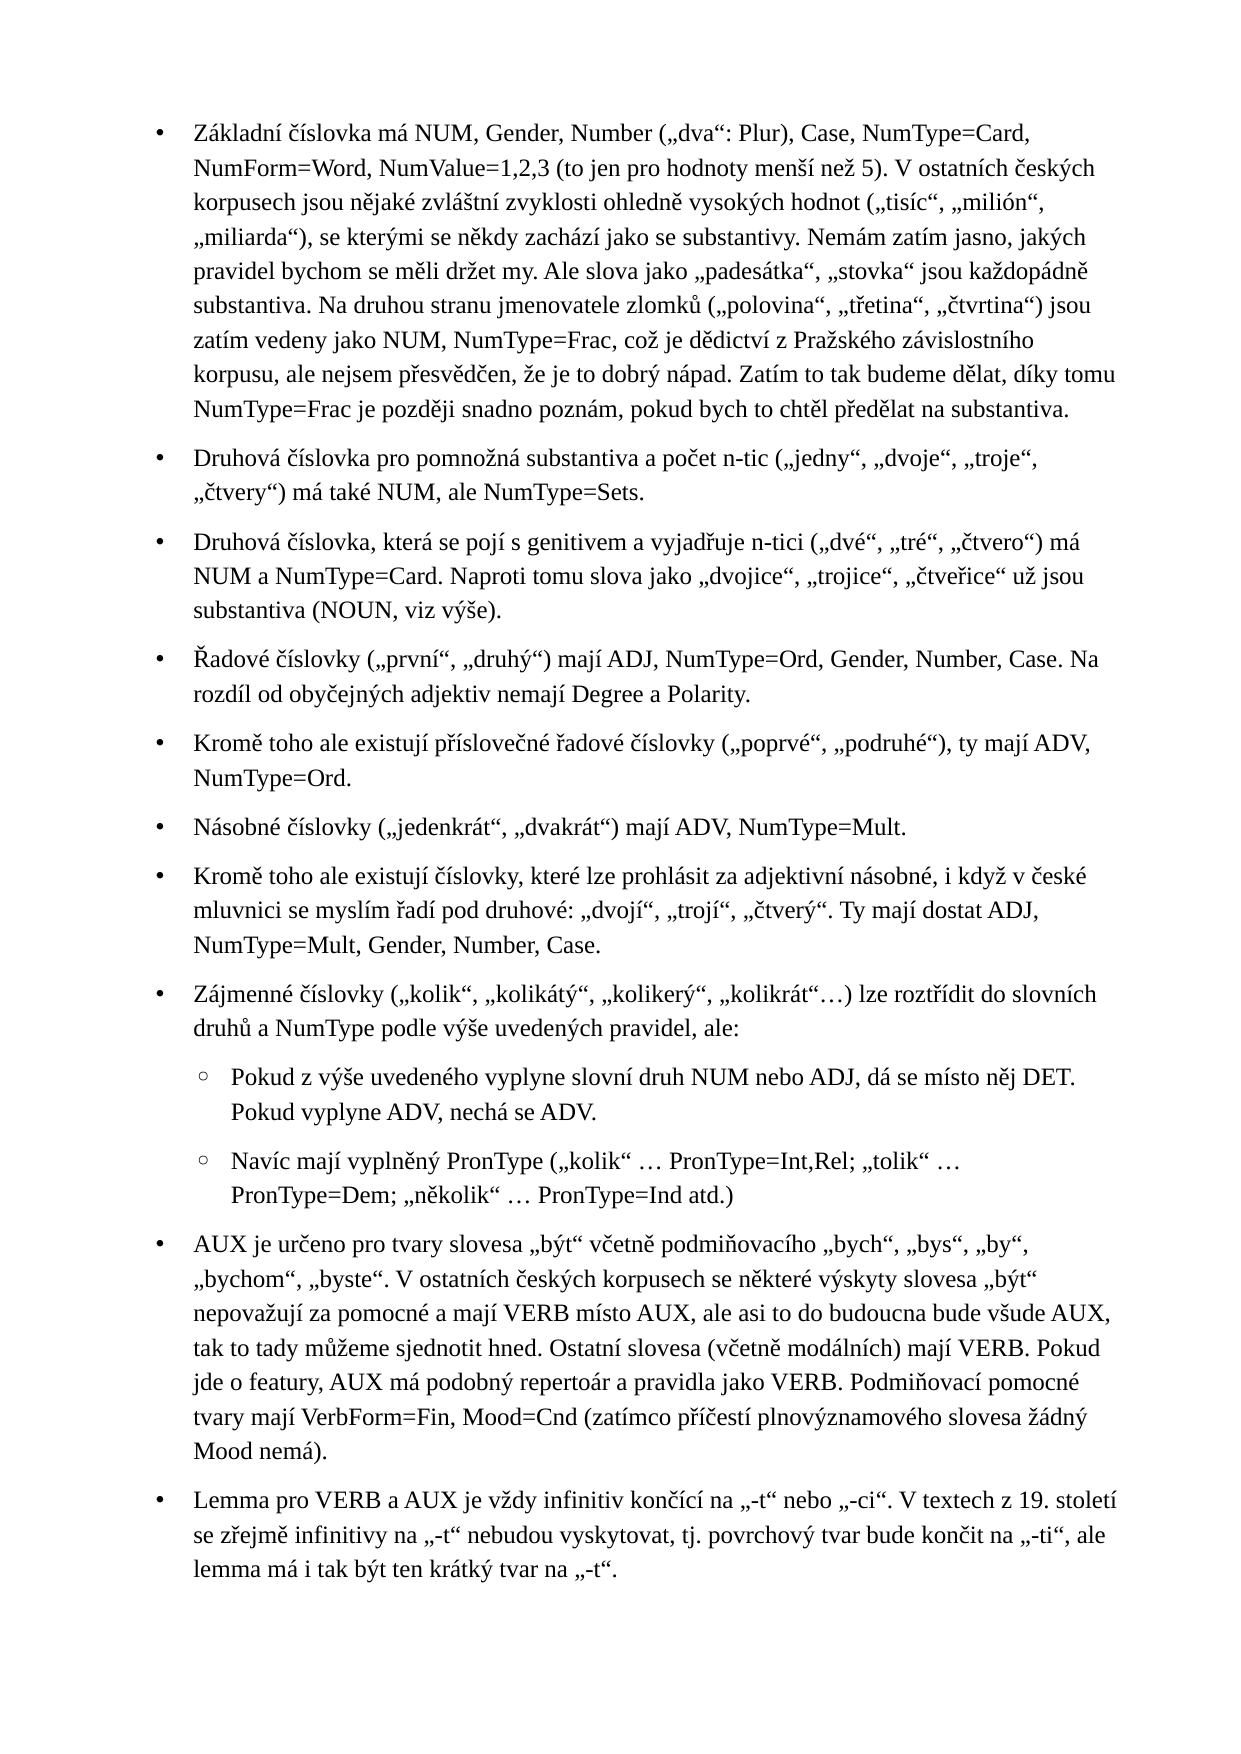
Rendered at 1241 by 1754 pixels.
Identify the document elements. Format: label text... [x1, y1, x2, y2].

list Kromě toho ale existují příslovečné řadové číslovky („poprvé“, „podruhé“), ty mají ADV, NumType=Ord. [156, 728, 1122, 791]
list Řadové číslovky („první“, „druhý“) mají ADJ, NumType=Ord, Gender, Number, Case. Na rozdíl od obyčejných adjektiv nemají Degree a Polarity. [156, 644, 1122, 708]
list Základní číslovka má NUM, Gender, Number („dva“: Plur), Case, NumType=Card, NumForm=Word, NumValue=1,2,3 (to jen pro hodnoty menší než 5). V ostatních českých korpusech jsou nějaké zvláštní zvyklosti ohledně vysokých hodnot („tisíc“, „milión“, „miliarda“), se kterými se někdy zachází jako se substantivy. Nemám zatím jasno, jakých pravidel bychom se měli držet my. Ale slova jako „padesátka“, „stovka“ jsou každopádně substantiva. Na druhou stranu jmenovatele zlomků („polovina“, „třetina“, „čtvrtina“) jsou zatím vedeny jako NUM, NumType=Frac, což je dědictví z Pražského závislostního korpusu, ale nejsem přesvědčen, že je to dobrý nápad. Zatím to tak budeme dělat, díky tomu NumType=Frac je později snadno poznám, pokud bych to chtěl předělat na substantiva. [156, 118, 1122, 423]
list Druhová číslovka, která se pojí s genitivem a vyjadřuje n-tici („dvé“, „tré“, „čtvero“) má NUM a NumType=Card. Naproti tomu slova jako „dvojice“, „trojice“, „čtveřice“ už jsou substantiva (NOUN, viz výše). [156, 527, 1122, 624]
list Pokud z výše uvedeného vyplyne slovní druh NUM nebo ADJ, dá se místo něj DET. Pokud vyplyne ADV, nechá se ADV. [193, 1062, 1122, 1126]
list AUX je určeno pro tvary slovesa „být“ včetně podmiňovacího „bych“, „bys“, „by“, „bychom“, „byste“. V ostatních českých korpusech se některé výskyty slovesa „být“ nepovažují za pomocné a mají VERB místo AUX, ale asi to do budoucna bude všude AUX, tak to tady můžeme sjednotit hned. Ostatní slovesa (včetně modálních) mají VERB. Pokud jde o featury, AUX má podobný repertoár a pravidla jako VERB. Podmiňovací pomocné tvary mají VerbForm=Fin, Mood=Cnd (zatímco příčestí plnovýznamového slovesa žádný Mood nemá). [156, 1229, 1122, 1465]
list Navíc mají vyplněný PronType („kolik“ … PronType=Int,Rel; „tolik“ … PronType=Dem; „několik“ … PronType=Ind atd.) [193, 1146, 1122, 1209]
list Lemma pro VERB a AUX je vždy infinitiv končící na „-t“ nebo „-ci“. V textech z 19. století se zřejmě infinitivy na „-t“ nebudou vyskytovat, tj. povrchový tvar bude končit na „-ti“, ale lemma má i tak být ten krátký tvar na „-t“. [156, 1485, 1122, 1583]
list Druhová číslovka pro pomnožná substantiva a počet n-tic („jedny“, „dvoje“, „troje“, „čtvery“) má také NUM, ale NumType=Sets. [156, 443, 1122, 506]
list Násobné číslovky („jedenkrát“, „dvakrát“) mají ADV, NumType=Mult. [156, 812, 1122, 840]
list Kromě toho ale existují číslovky, které lze prohlásit za adjektivní násobné, i když v české mluvnici se myslím řadí pod druhové: „dvojí“, „trojí“, „čtverý“. Ty mají dostat ADJ, NumType=Mult, Gender, Number, Case. [156, 861, 1122, 958]
list Zájmenné číslovky („kolik“, „kolikátý“, „kolikerý“, „kolikrát“…) lze roztřídit do slovních druhů a NumType podle výše uvedených pravidel, ale: [156, 979, 1122, 1042]
